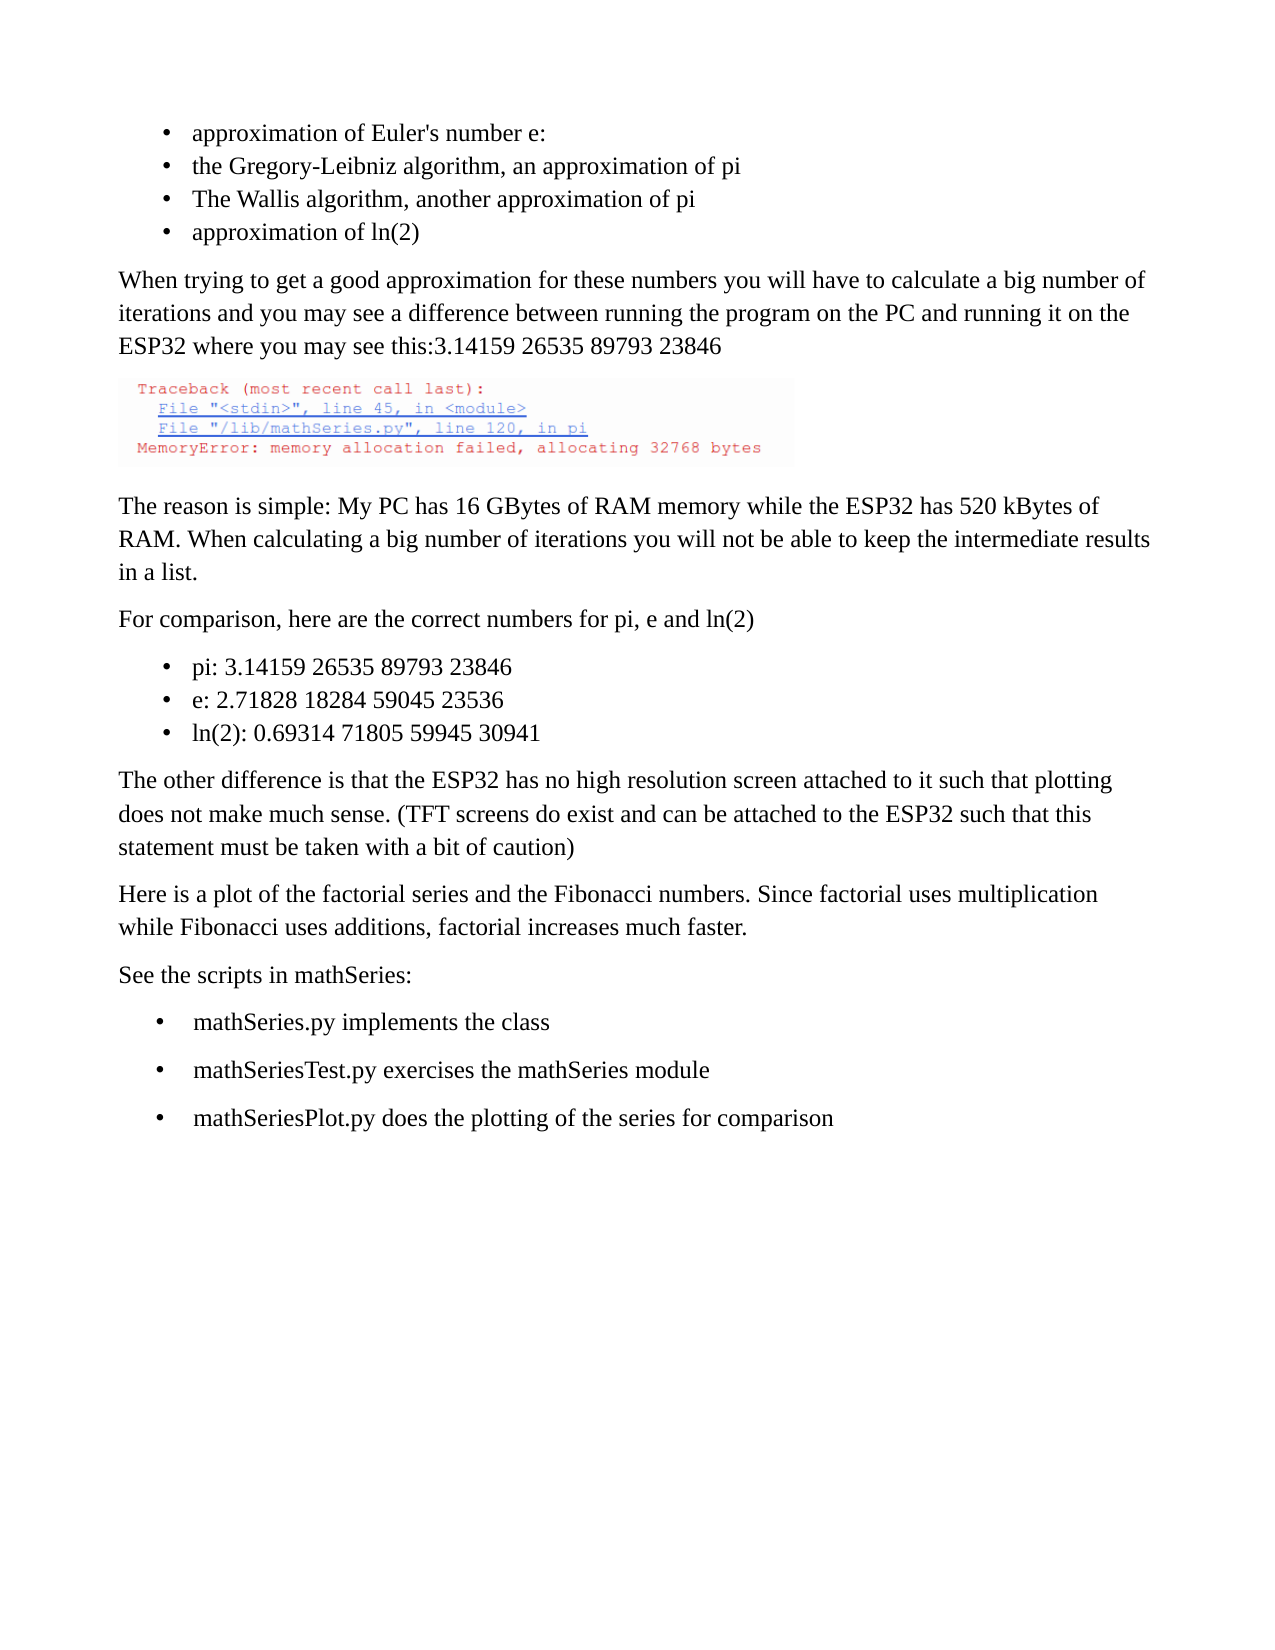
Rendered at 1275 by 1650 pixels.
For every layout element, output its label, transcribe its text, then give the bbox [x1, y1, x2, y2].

list mathSeriesPlot.py does the plotting of the series for comparison [156, 1103, 1157, 1131]
text When trying to get a good approximation for these numbers you will have to calculate a big number of iterations and you may see a difference between running the program on the PC and running it on the ESP32 where you may see this:3.14159 26535 89793 23846 [118, 265, 1157, 359]
list mathSeriesTest.py exercises the mathSeries module [156, 1055, 1157, 1084]
list ln(2): 0.69314 71805 59945 30941 [162, 718, 1157, 747]
text See the scripts in mathSeries: [118, 960, 1157, 989]
list approximation of ln(2) [162, 217, 1157, 246]
list The Wallis algorithm, another approximation of pi [162, 184, 1157, 213]
list pi: 3.14159 26535 89793 23846 [162, 652, 1157, 681]
text The other difference is that the ESP32 has no high resolution screen attached to it such that plotting does not make much sense. (TFT screens do exist and can be attached to the ESP32 such that this statement must be taken with a bit of caution) [118, 766, 1157, 860]
list approximation of Euler's number e: [162, 118, 1157, 147]
picture [118, 378, 795, 467]
text The reason is simple: My PC has 16 GBytes of RAM memory while the ESP32 has 520 kBytes of RAM. When calculating a big number of iterations you will not be able to keep the intermediate results in a list. [118, 491, 1157, 586]
list e: 2.71828 18284 59045 23536 [162, 685, 1157, 714]
text For comparison, here are the correct numbers for pi, e and ln(2) [118, 604, 1157, 633]
list mathSeries.py implements the class [156, 1007, 1157, 1036]
list the Gregory-Leibniz algorithm, an approximation of pi [162, 151, 1157, 180]
text Here is a plot of the factorial series and the Fibonacci numbers. Since factorial uses multiplication while Fibonacci uses additions, factorial increases much faster. [118, 879, 1157, 941]
